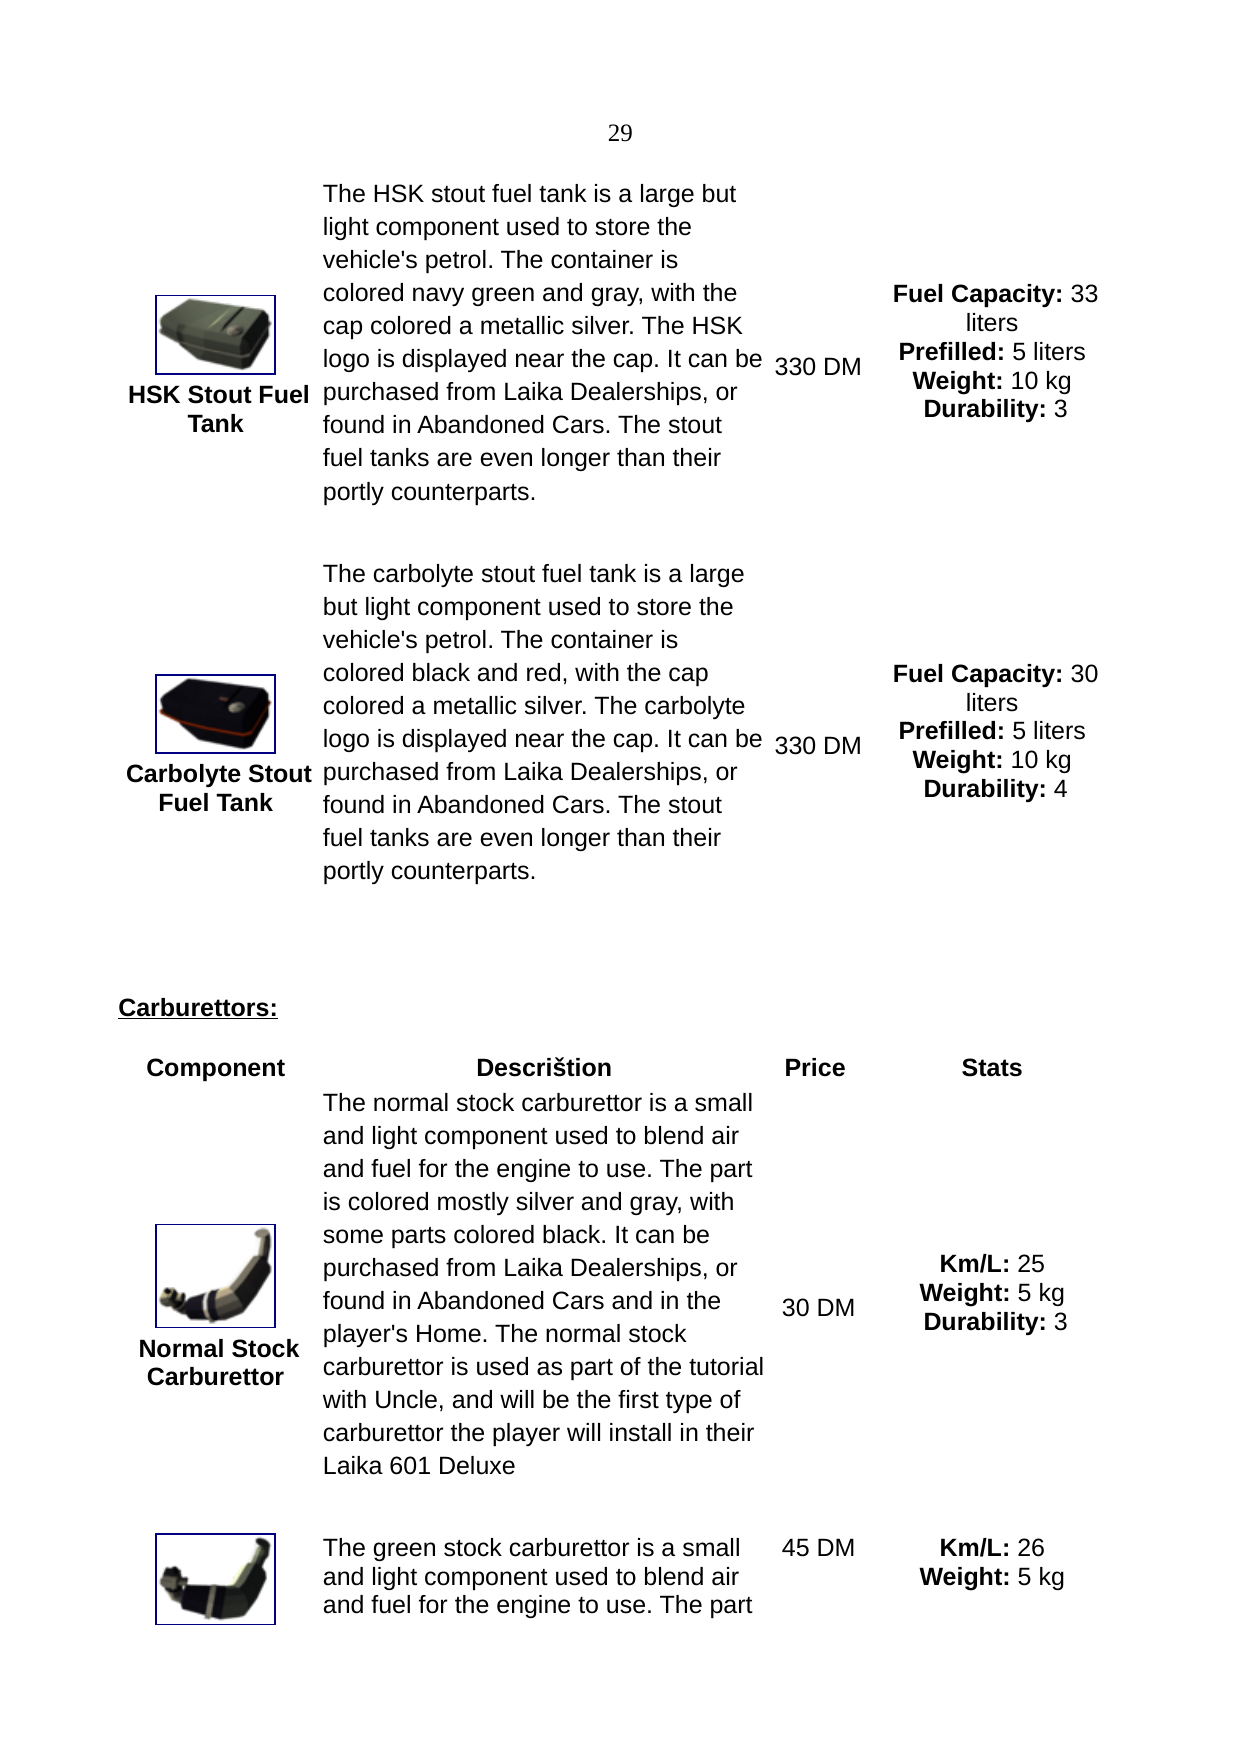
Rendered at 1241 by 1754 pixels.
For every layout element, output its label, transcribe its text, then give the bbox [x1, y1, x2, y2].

table_header Descrištion [320, 1050, 768, 1085]
table_header Stats [868, 1050, 1123, 1085]
picture [157, 676, 274, 752]
table_cell Fuel Capacity: 30 liters Prefilled: 5 liters Weight: 10 kg Durability: 4 [868, 556, 1123, 935]
table_cell 30 DM [769, 1085, 868, 1530]
table_cell 330 DM [768, 176, 868, 556]
picture [157, 296, 274, 373]
table_header Price [769, 1050, 868, 1085]
picture [157, 1535, 274, 1624]
table_cell Carbolyte Stout Fuel Tank [118, 556, 320, 935]
table_cell The carbolyte stout fuel tank is a large but light component used to store the vehicle's petrol. The container is colored black and red, with the cap colored a metallic silver. The carbolyte logo is displayed near the cap. It can be purchased from Laika Dealerships, or found in Abandoned Cars. The stout fuel tanks are even longer than their portly counterparts. [320, 556, 768, 935]
text Carburettors: [118, 993, 1122, 1021]
table_cell Km/L: 25 Weight: 5 kg Durability: 3 [868, 1085, 1123, 1530]
picture [157, 1225, 274, 1327]
table_cell 45 DM [769, 1530, 868, 1633]
table_cell The green stock carburettor is a small and light component used to blend air and fuel for the engine to use. The part [320, 1530, 768, 1633]
table_header Component [118, 1050, 320, 1085]
table_cell Normal Stock Carburettor [118, 1085, 320, 1530]
table_cell The HSK stout fuel tank is a large but light component used to store the vehicle's petrol. The container is colored navy green and gray, with the cap colored a metallic silver. The HSK logo is displayed near the cap. It can be purchased from Laika Dealerships, or found in Abandoned Cars. The stout fuel tanks are even longer than their portly counterparts. [320, 176, 768, 556]
table_cell Fuel Capacity: 33 liters Prefilled: 5 liters Weight: 10 kg Durability: 3 [868, 176, 1123, 556]
table_cell HSK Stout Fuel Tank [118, 176, 320, 556]
table_cell [118, 1530, 320, 1633]
table_cell The normal stock carburettor is a small and light component used to blend air and fuel for the engine to use. The part is colored mostly silver and gray, with some parts colored black. It can be purchased from Laika Dealerships, or found in Abandoned Cars and in the player's Home. The normal stock carburettor is used as part of the tutorial with Uncle, and will be the first type of carburettor the player will install in their Laika 601 Deluxe [320, 1085, 768, 1530]
table_cell Km/L: 26 Weight: 5 kg [868, 1530, 1123, 1633]
table_cell 330 DM [768, 556, 868, 935]
